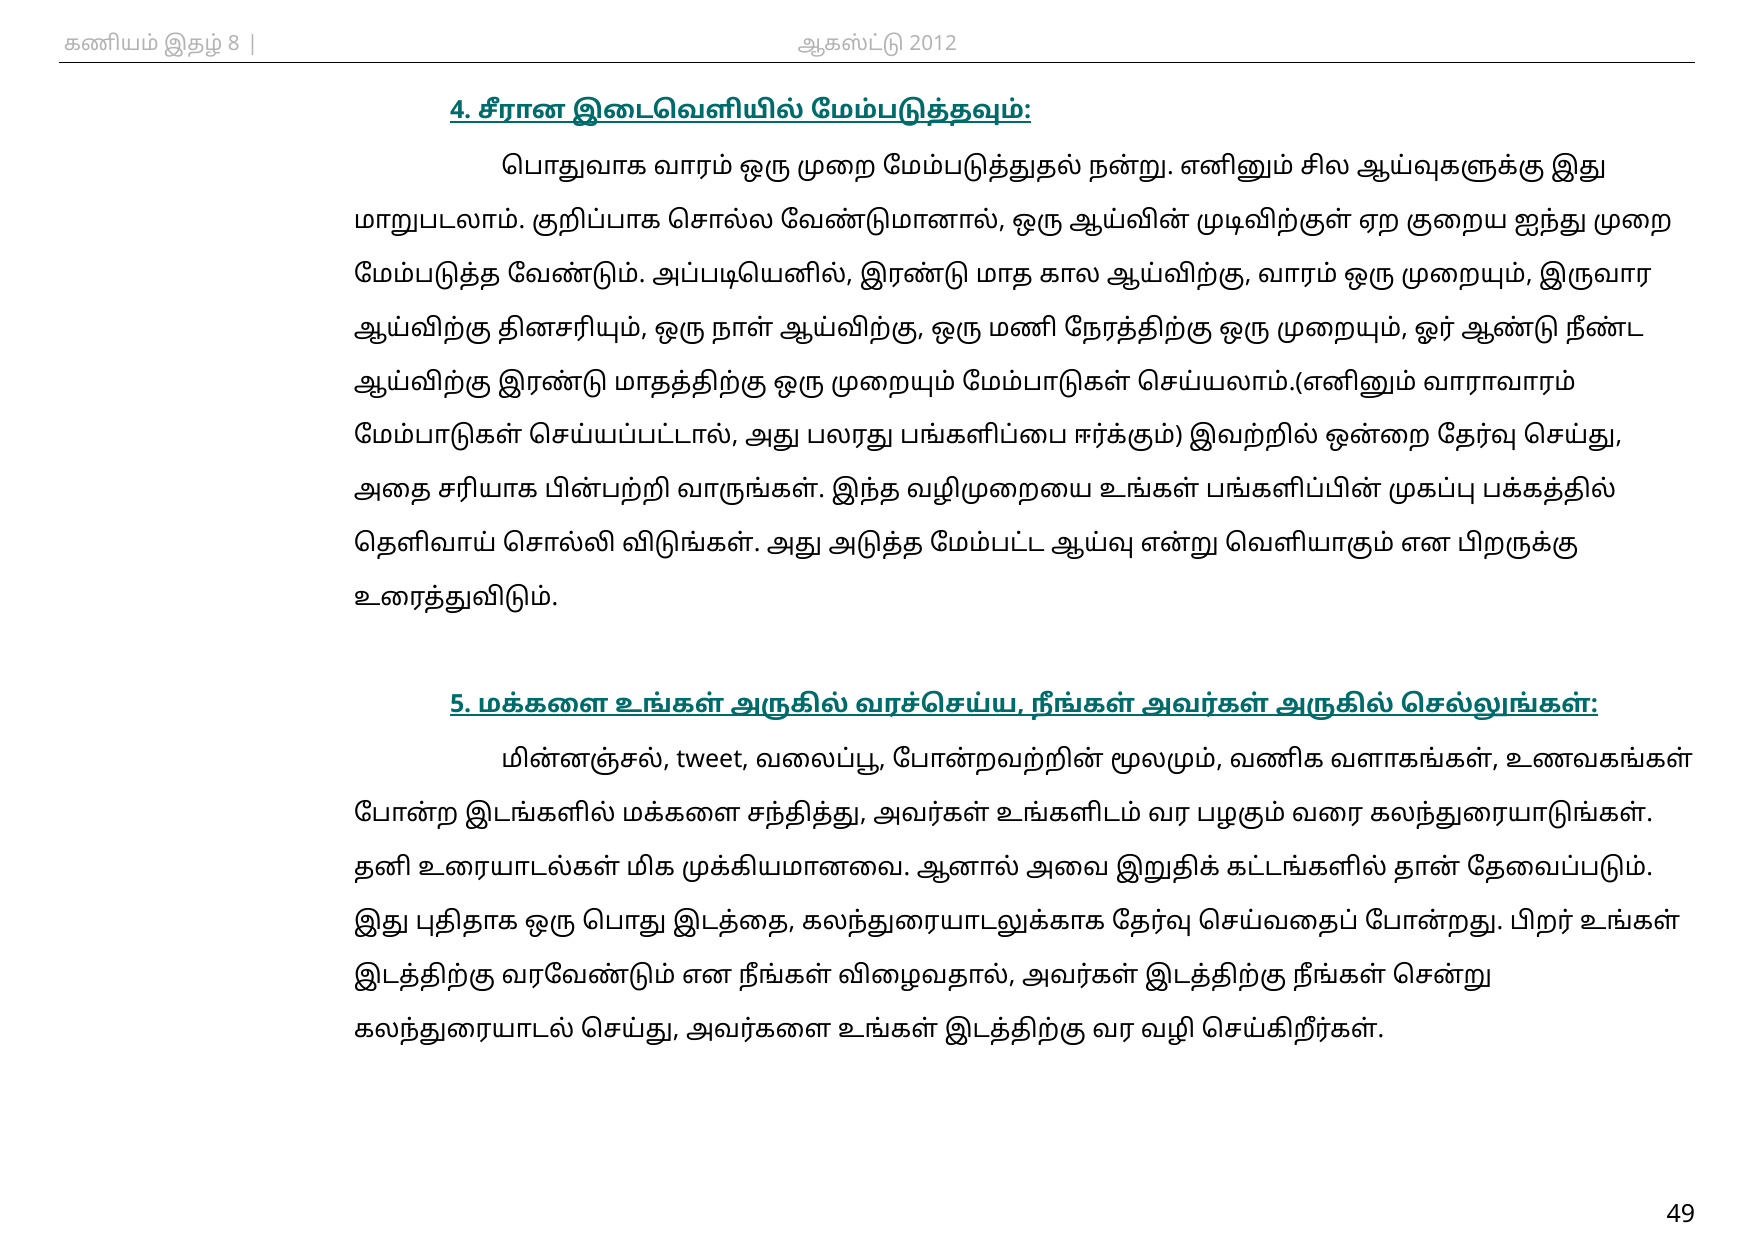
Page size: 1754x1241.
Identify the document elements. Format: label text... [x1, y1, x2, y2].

text மின்னஞ்சல், tweet, வலைப்பூ, போன்றவற்றின் மூலமும், வணிக வளாகங்கள், உணவகங்கள் போன்ற இடங்களில் மக்களை சந்தித்து, அவர்கள் உங்களிடம் வர பழகும் வரை கலந்துரையாடுங்கள். தனி உரையாடல்கள் மிக முக்கியமானவை. ஆனால் அவை இறுதிக் கட்டங்களில் தான் தேவைப்படும். இது புதிதாக ஒரு பொது இடத்தை, கலந்துரையாடலுக்காக தேர்வு செய்வதைப் போன்றது. பிறர் உங்கள் இடத்திற்கு வரவேண்டும் என நீங்கள் விழைவதால், அவர்கள் இடத்திற்கு நீங்கள் சென்று கலந்துரையாடல் செய்து, அவர்களை உங்கள் இடத்திற்கு வர வழி செய்கிறீர்கள். [353, 741, 1695, 1048]
text 4. சீரான இடைவெளியில் மேம்படுத்தவும்: [353, 92, 1695, 129]
text 5. மக்களை உங்கள் அருகில் வரச்செய்ய, நீங்கள் அவர்கள் அருகில் செல்லுங்கள்: [353, 686, 1695, 722]
text பொதுவாக வாரம் ஒரு முறை மேம்படுத்துதல் நன்று. எனினும் சில ஆய்வுகளுக்கு இது மாறுபடலாம். குறிப்பாக சொல்ல வேண்டுமானால், ஒரு ஆய்வின் முடிவிற்குள் ஏற குறைய ஐந்து முறை மேம்படுத்த வேண்டும். அப்படியெனில், இரண்டு மாத கால ஆய்விற்கு, வாரம் ஒரு முறையும், இருவார ஆய்விற்கு தினசரியும், ஒரு நாள் ஆய்விற்கு, ஒரு மணி நேரத்திற்கு ஒரு முறையும், ஓர் ஆண்டு நீண்ட ஆய்விற்கு இரண்டு மாதத்திற்கு ஒரு முறையும் மேம்பாடுகள் செய்யலாம்.(எனினும் வாராவாரம் மேம்பாடுகள் செய்யப்பட்டால், அது பலரது பங்களிப்பை ஈர்க்கும்) இவற்றில் ஒன்றை தேர்வு செய்து, அதை சரியாக பின்பற்றி வாருங்கள். இந்த வழிமுறையை உங்கள் பங்களிப்பின் முகப்பு பக்கத்தில் தெளிவாய் சொல்லி விடுங்கள். அது அடுத்த மேம்பட்ட ஆய்வு என்று வெளியாகும் என பிறருக்கு உரைத்துவிடும். [353, 147, 1695, 616]
